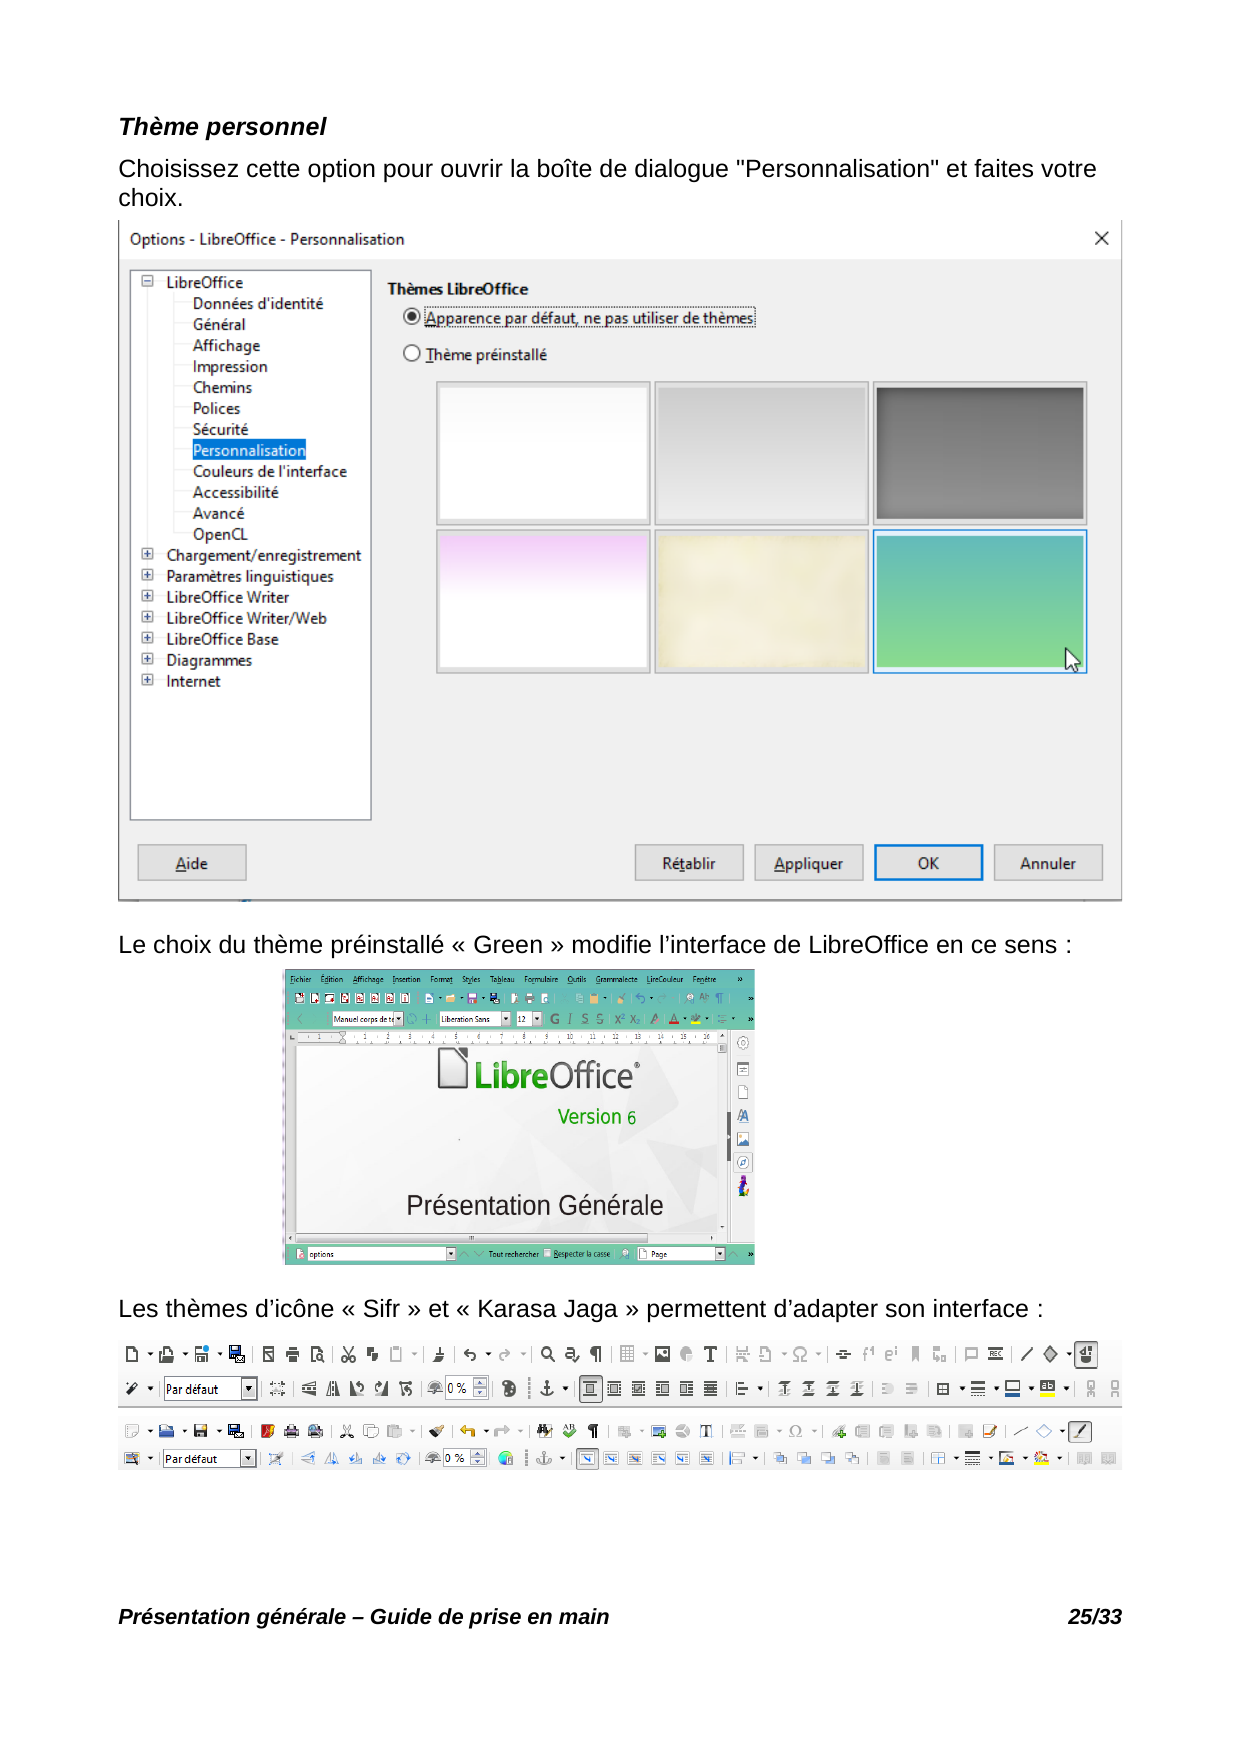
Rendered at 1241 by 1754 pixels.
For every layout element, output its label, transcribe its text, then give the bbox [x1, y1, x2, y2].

text Choisissez cette option pour ouvrir la boîte de dialogue "Personnalisation" et faites votre choix. [118, 154, 1122, 212]
picture [118, 1340, 1123, 1408]
picture [282, 969, 755, 1265]
text Le choix du thème préinstallé « Green » modifie l’interface de LibreOffice en ce sens : [118, 930, 1122, 959]
picture [118, 220, 1123, 902]
text Les thèmes d’icône « Sifr » et « Karasa Jaga » permettent d’adapter son interface : [118, 1294, 1122, 1323]
picture [118, 1416, 1123, 1470]
text Thème personnel [118, 112, 1122, 141]
